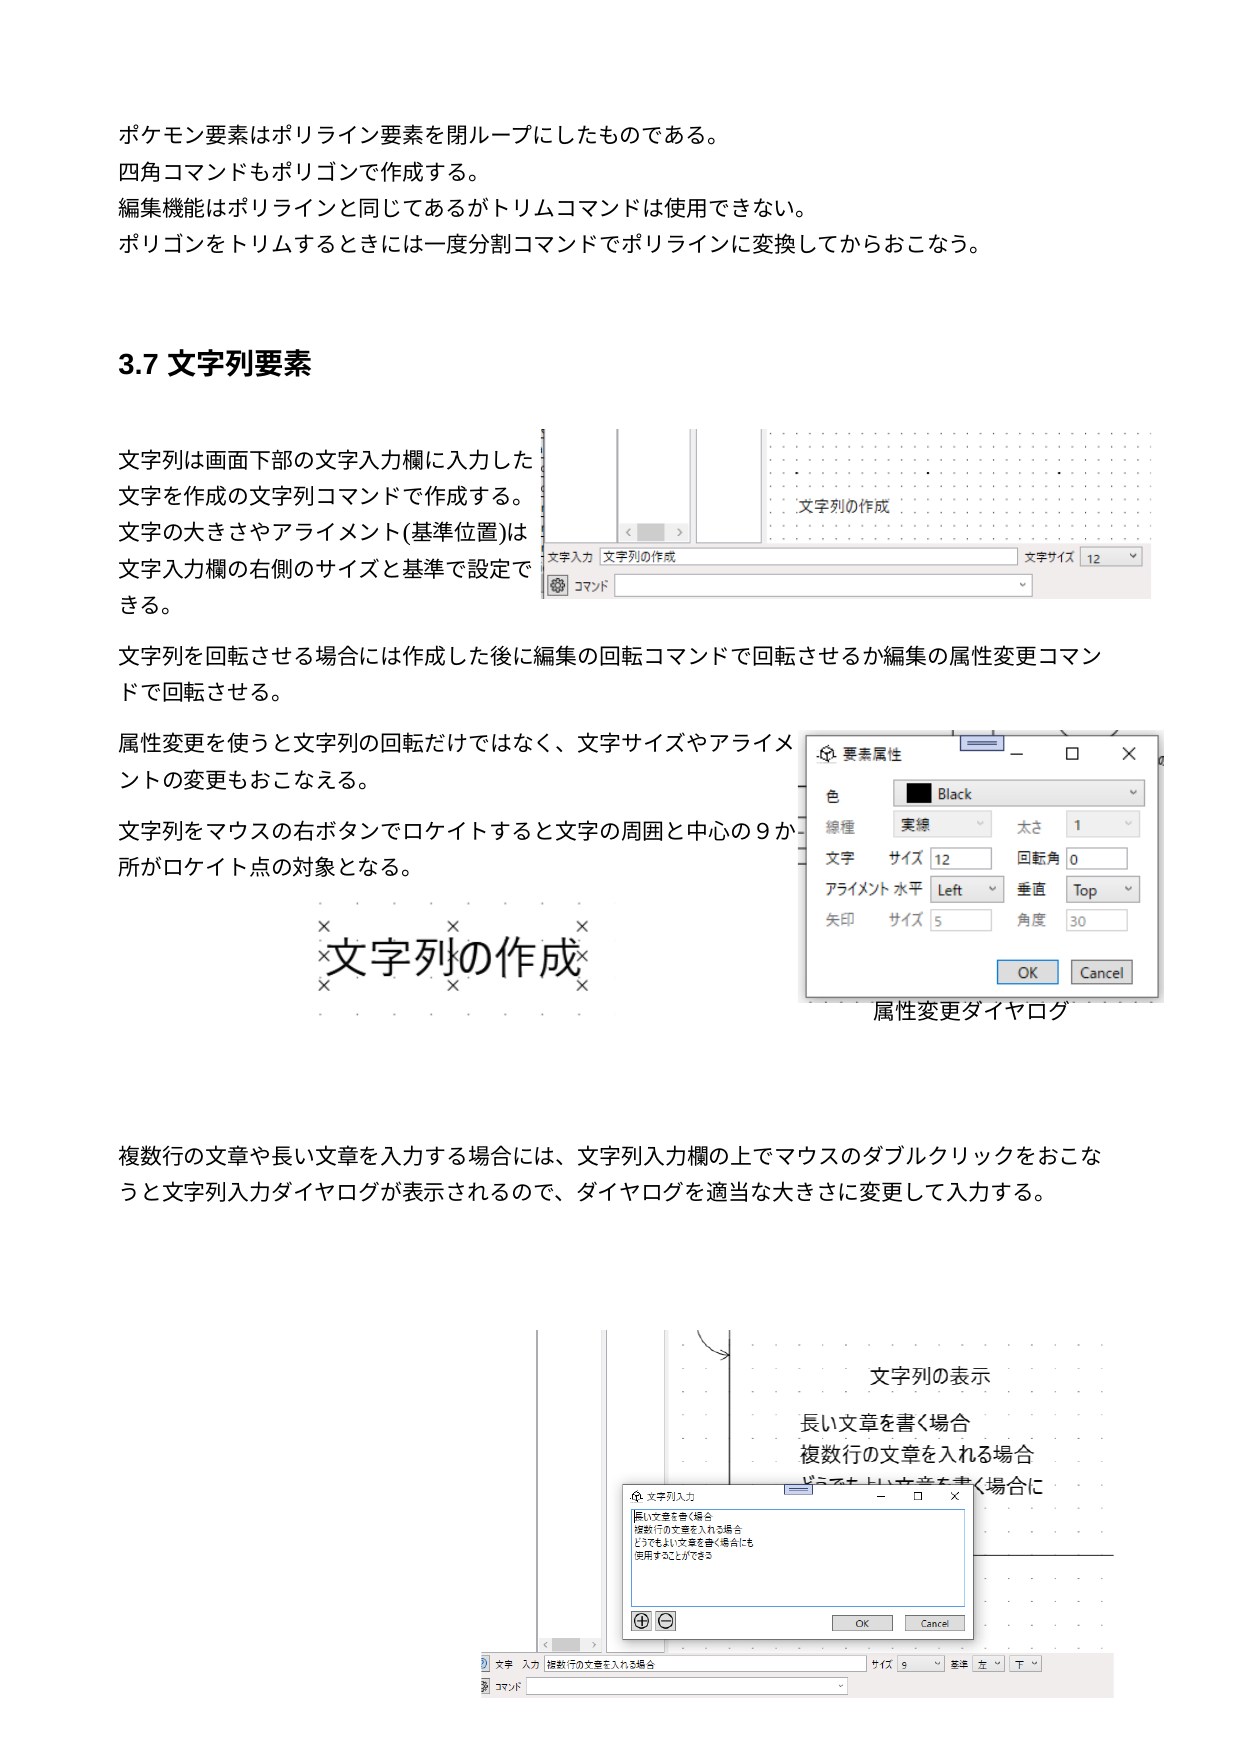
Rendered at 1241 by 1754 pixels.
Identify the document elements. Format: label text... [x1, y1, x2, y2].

picture [540, 429, 1152, 599]
text ポケモン要素はポリライン要素を閉ループにしたものである。 四角コマンドもポリゴンで作成する。 編集機能はポリラインと同じてあるがトリムコマンドは使用できない。 ポリゴンをトリムするときには一度分割コマンドでポリラインに変換してからおこなう。 [118, 118, 1122, 259]
text 文字列をマウスの右ボタンでロケイトすると文字の周囲と中心の９か所がロケイト点の対象となる。 [118, 814, 797, 882]
text 文字列を回転させる場合には作成した後に編集の回転コマンドで回転させるか編集の属性変更コマンドで回転させる。 [118, 639, 1122, 707]
text 文字列は画面下部の文字入力欄に入力した文字を作成の文字列コマンドで作成する。 文字の大きさやアライメント(基準位置)は文字入力欄の右側のサイズと基準で設定できる。 [118, 443, 1122, 620]
text 複数行の文章や長い文章を入力する場合には、文字列入力欄の上でマウスのダブルクリックをおこなうと文字列入力ダイヤログが表示されるので、ダイヤログを適当な大きさに変更して入力する。 [118, 1139, 1122, 1207]
subtitle 3.7 文字列要素 [118, 340, 1122, 383]
picture [797, 730, 1164, 1003]
picture [481, 1330, 1114, 1698]
picture [292, 884, 616, 1024]
text 属性変更を使うと文字列の回転だけではなく、文字サイズやアライメントの変更もおこなえる。 [118, 726, 1122, 794]
